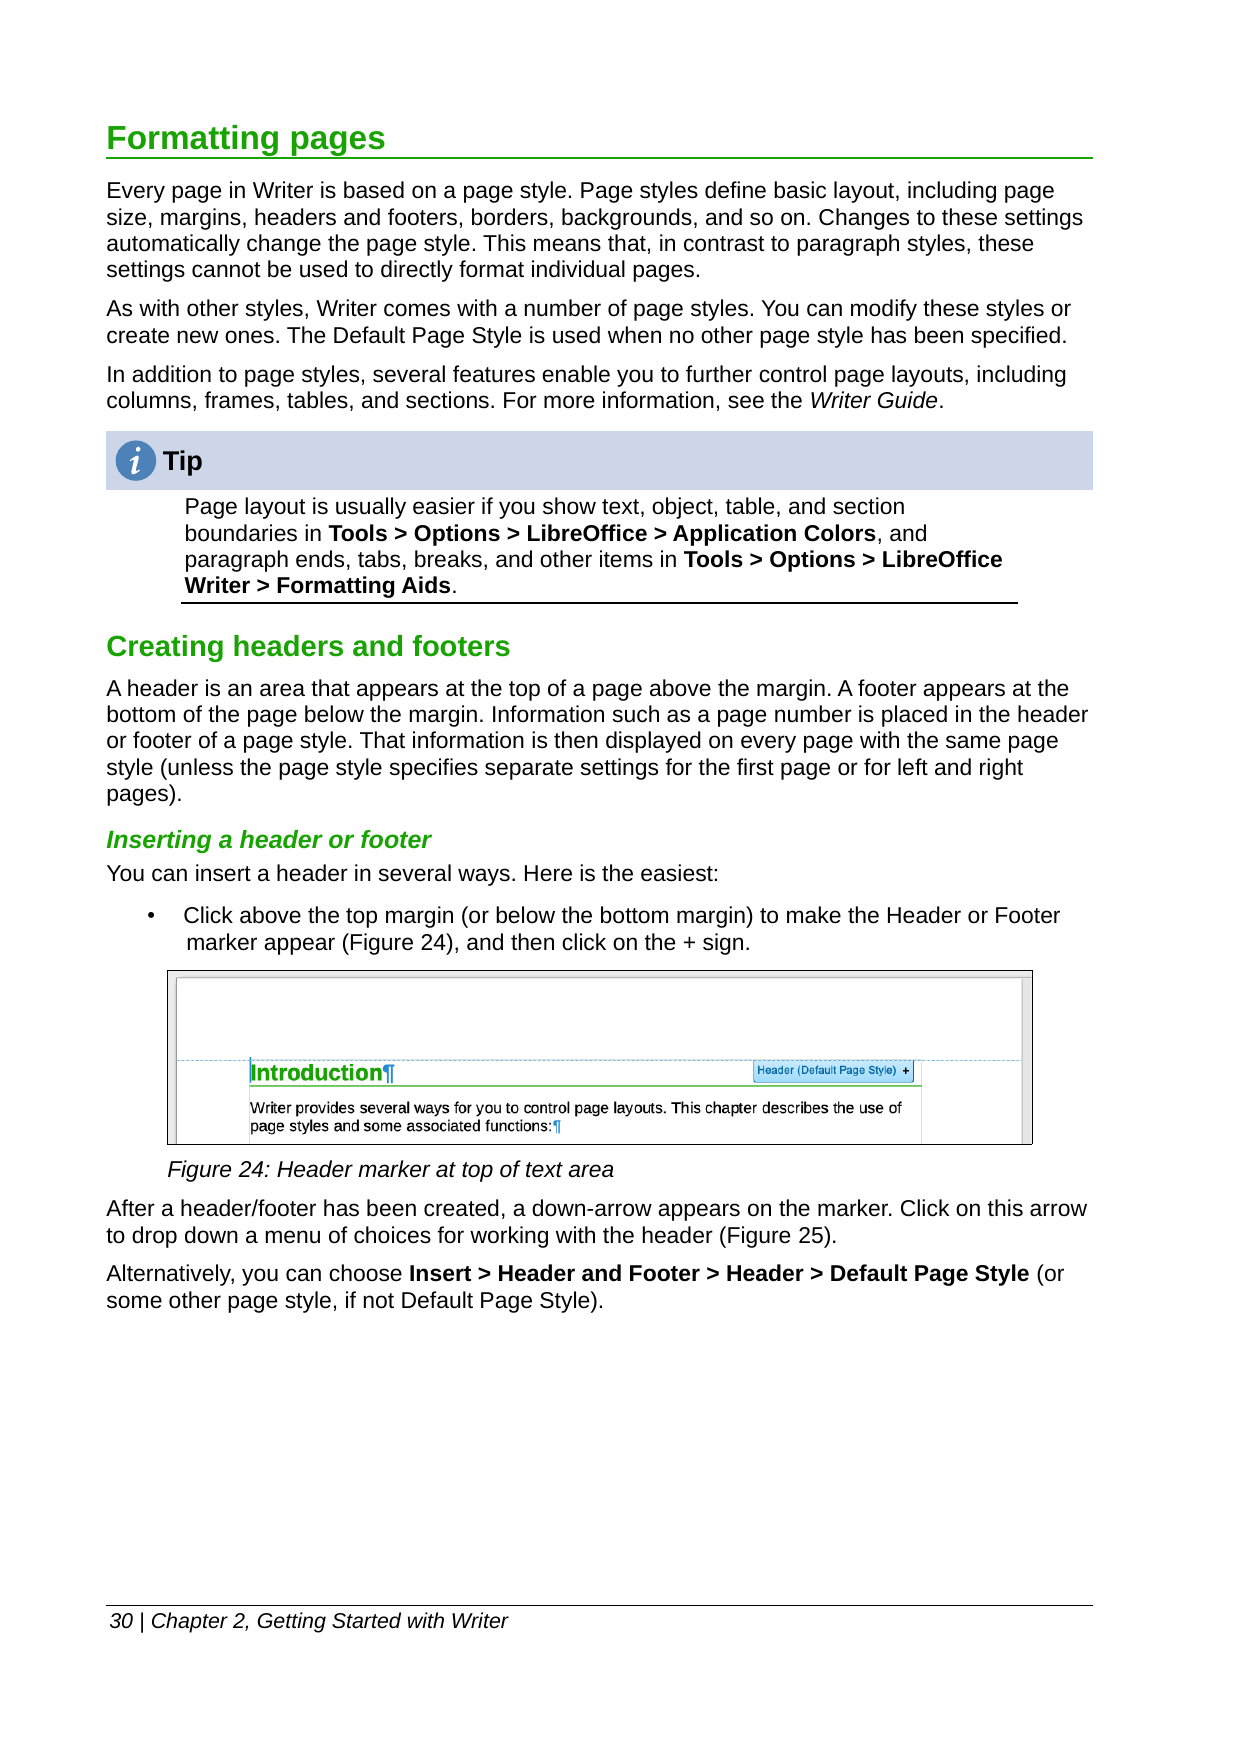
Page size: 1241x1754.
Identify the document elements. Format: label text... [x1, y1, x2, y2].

list Click above the top margin (or below the bottom margin) to make the Header or Footer marker appear (Figure 24), and then click on the + sign. [144, 899, 1093, 958]
text Page layout is usually easier if you show text, object, table, and section boundaries in Tools > Options > LibreOffice > Application Colors, and paragraph ends, tabs, breaks, and other items in Tools > Options > LibreOffice Writer > Formatting Aids. [181, 490, 1018, 602]
picture [168, 971, 1032, 1144]
subtitle Inserting a header or footer [106, 825, 1093, 854]
subtitle Tip [106, 431, 1093, 490]
text Figure 24: Header marker at top of text area [167, 1156, 1032, 1183]
text A header is an area that appears at the top of a page above the margin. A footer appears at the bottom of the page below the margin. Information such as a page number is placed in the header or footer of a page style. That information is then displayed on every page with the same page style (unless the page style specifies separate settings for the first page or for left and right pages). [106, 675, 1093, 807]
text Every page in Writer is based on a page style. Page styles define basic layout, including page size, margins, headers and footers, borders, backgrounds, and so on. Changes to these settings automatically change the page style. This means that, in contrast to paragraph styles, these settings cannot be used to directly format individual pages. [106, 177, 1093, 283]
subtitle Creating headers and footers [106, 629, 1093, 662]
text You can insert a header in several ways. Here is the easiest: [106, 860, 1093, 887]
text After a header/footer has been created, a down-arrow appears on the marker. Click on this arrow to drop down a menu of choices for working with the header (Figure 25). [106, 1195, 1093, 1248]
text In addition to page styles, several features enable you to further control page layouts, including columns, frames, tables, and sections. For more information, see the Writer Guide. [106, 361, 1093, 413]
text As with other styles, Writer comes with a number of page styles. You can modify these styles or create new ones. The Default Page Style is used when no other page style has been specified. [106, 295, 1093, 348]
text Alternatively, you can choose Insert > Header and Footer > Header > Default Page Style (or some other page style, if not Default Page Style). [106, 1260, 1093, 1313]
subtitle Formatting pages [106, 118, 1093, 157]
